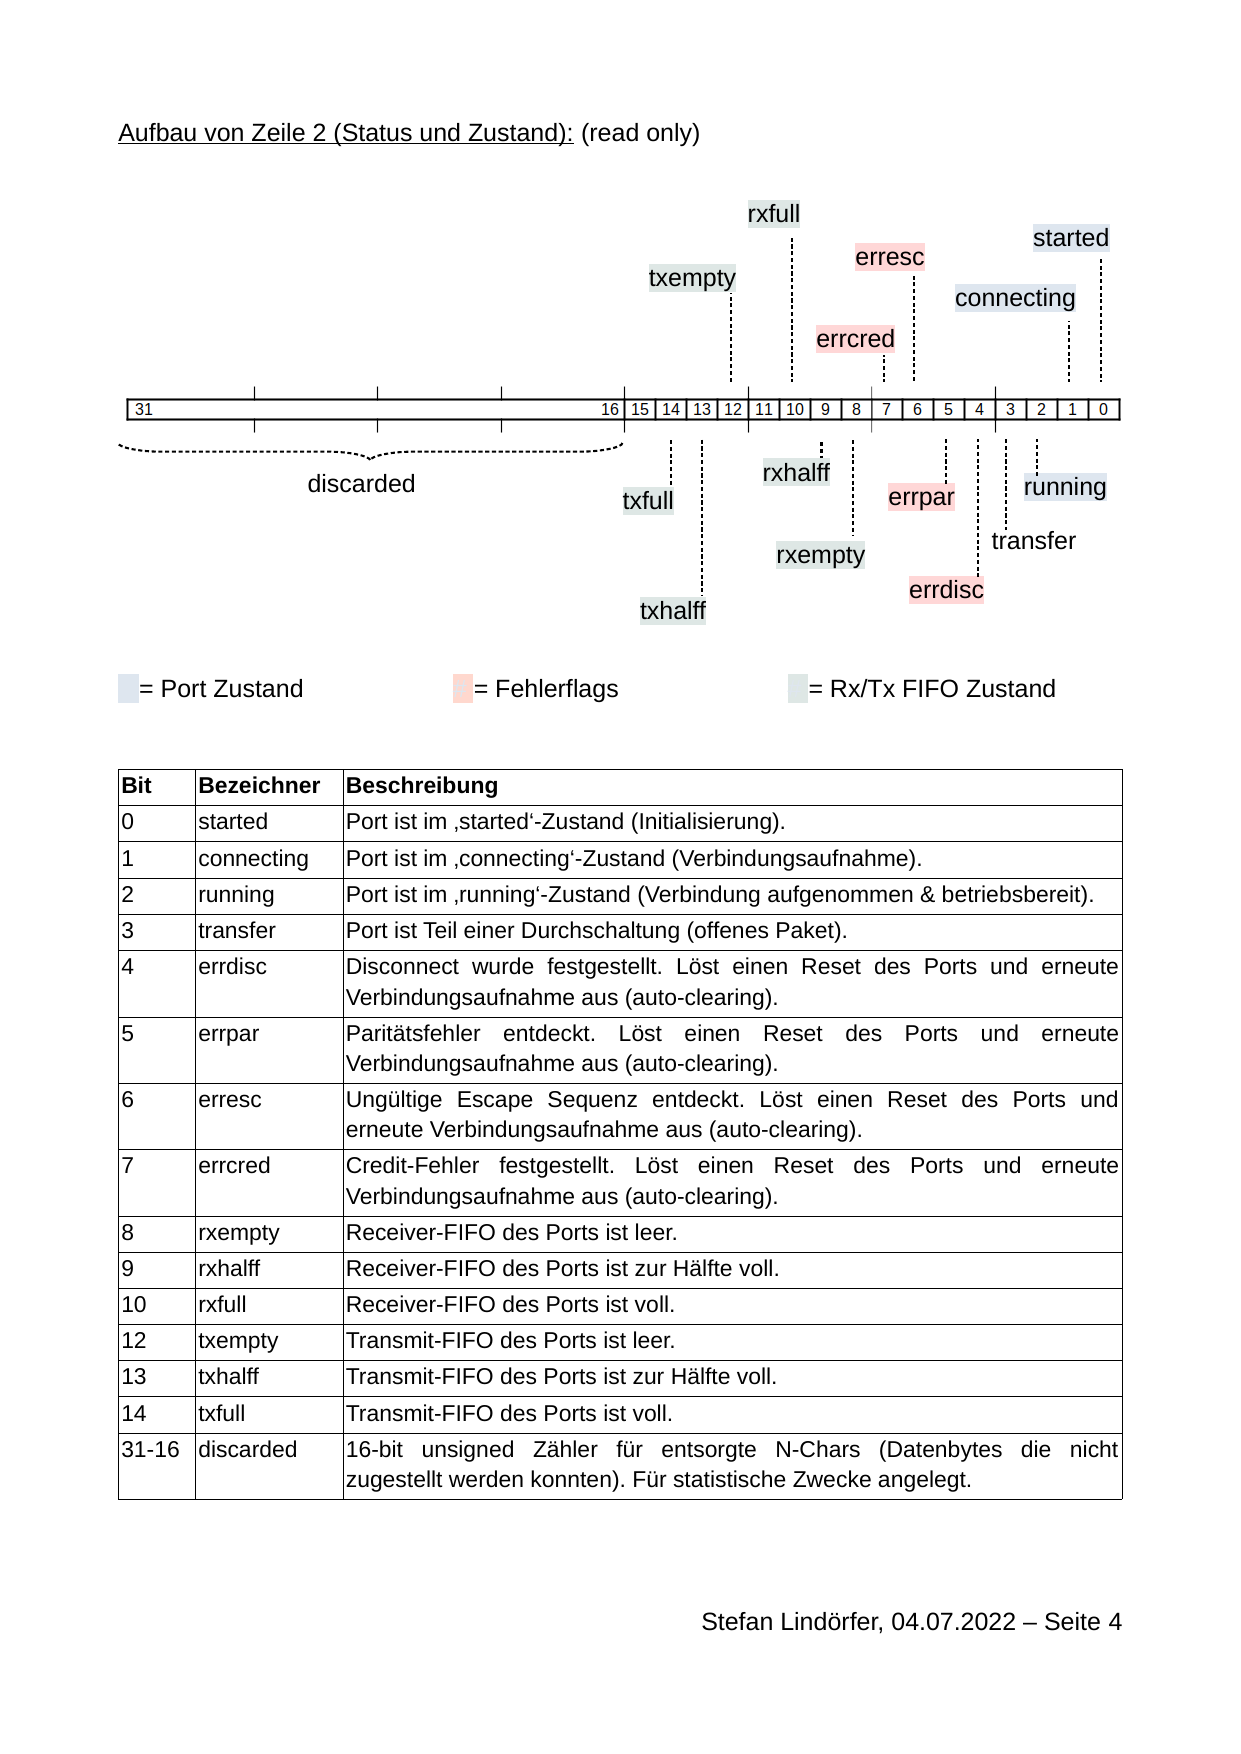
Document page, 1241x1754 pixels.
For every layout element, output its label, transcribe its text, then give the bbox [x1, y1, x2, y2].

table_cell txfull [196, 1397, 343, 1433]
table_cell 6 [119, 1084, 195, 1149]
text Aufbau von Zeile 2 (Status und Zustand): (read only) [118, 118, 1122, 147]
table_cell Receiver-FIFO des Ports ist voll. [344, 1289, 1122, 1324]
table_cell 7 [119, 1150, 195, 1216]
table_cell Receiver-FIFO des Ports ist leer. [344, 1217, 1122, 1252]
picture [118, 382, 1123, 439]
table_cell 5 [119, 1018, 195, 1083]
table_cell started [196, 806, 343, 841]
table_cell Credit-Fehler festgestellt. Löst einen Reset des Ports und erneute Verbindungsaufnahme aus (auto-clearing). [344, 1150, 1122, 1216]
table_cell errpar [196, 1018, 343, 1083]
table_cell rxhalff [196, 1253, 343, 1288]
table_cell errcred [196, 1150, 343, 1216]
table_cell 12 [119, 1325, 195, 1360]
table_cell 14 [119, 1397, 195, 1433]
table_cell 31-16 [119, 1434, 195, 1499]
table_cell txempty [196, 1325, 343, 1360]
table_cell 4 [119, 951, 195, 1017]
table_cell Receiver-FIFO des Ports ist zur Hälfte voll. [344, 1253, 1122, 1288]
table_cell 0 [119, 806, 195, 841]
table_header # = Rx/Tx FIFO Zustand [788, 674, 1122, 703]
table_cell 8 [119, 1217, 195, 1252]
table_cell 16-bit unsigned Zähler für entsorgte N-Chars (Datenbytes die nicht zugestellt werden konnten). Für statistische Zwecke angelegt. [344, 1434, 1122, 1499]
table_cell Port ist im ‚started‘-Zustand (Initialisierung). [344, 806, 1122, 841]
table_cell Paritätsfehler entdeckt. Löst einen Reset des Ports und erneute Verbindungsaufnahme aus (auto-clearing). [344, 1018, 1122, 1083]
table_cell Port ist Teil einer Durchschaltung (offenes Paket). [344, 915, 1122, 950]
table_cell Port ist im ‚connecting‘-Zustand (Verbindungsaufnahme). [344, 842, 1122, 878]
table_cell 13 [119, 1361, 195, 1396]
table_cell running [196, 879, 343, 914]
table_header # = Port Zustand [118, 674, 453, 703]
table_header Bit [119, 770, 195, 805]
table_cell connecting [196, 842, 343, 878]
table_cell 1 [119, 842, 195, 878]
table_header Beschreibung [344, 770, 1122, 805]
table_cell Transmit-FIFO des Ports ist zur Hälfte voll. [344, 1361, 1122, 1396]
table_cell 9 [119, 1253, 195, 1288]
table_cell Port ist im ‚running‘-Zustand (Verbindung aufgenommen & betriebsbereit). [344, 879, 1122, 914]
table_cell erresc [196, 1084, 343, 1149]
table_cell errdisc [196, 951, 343, 1017]
table_cell 3 [119, 915, 195, 950]
table_cell transfer [196, 915, 343, 950]
table_cell 10 [119, 1289, 195, 1324]
table_cell rxfull [196, 1289, 343, 1324]
table_cell Transmit-FIFO des Ports ist leer. [344, 1325, 1122, 1360]
table_header # = Fehlerflags [453, 674, 787, 703]
table_cell rxempty [196, 1217, 343, 1252]
table_cell Ungültige Escape Sequenz entdeckt. Löst einen Reset des Ports und erneute Verbindungsaufnahme aus (auto-clearing). [344, 1084, 1122, 1149]
table_cell txhalff [196, 1361, 343, 1396]
table_cell discarded [196, 1434, 343, 1499]
table_cell 2 [119, 879, 195, 914]
table_cell Disconnect wurde festgestellt. Löst einen Reset des Ports und erneute Verbindungsaufnahme aus (auto-clearing). [344, 951, 1122, 1017]
table_header Bezeichner [196, 770, 343, 805]
table_cell Transmit-FIFO des Ports ist voll. [344, 1397, 1122, 1433]
